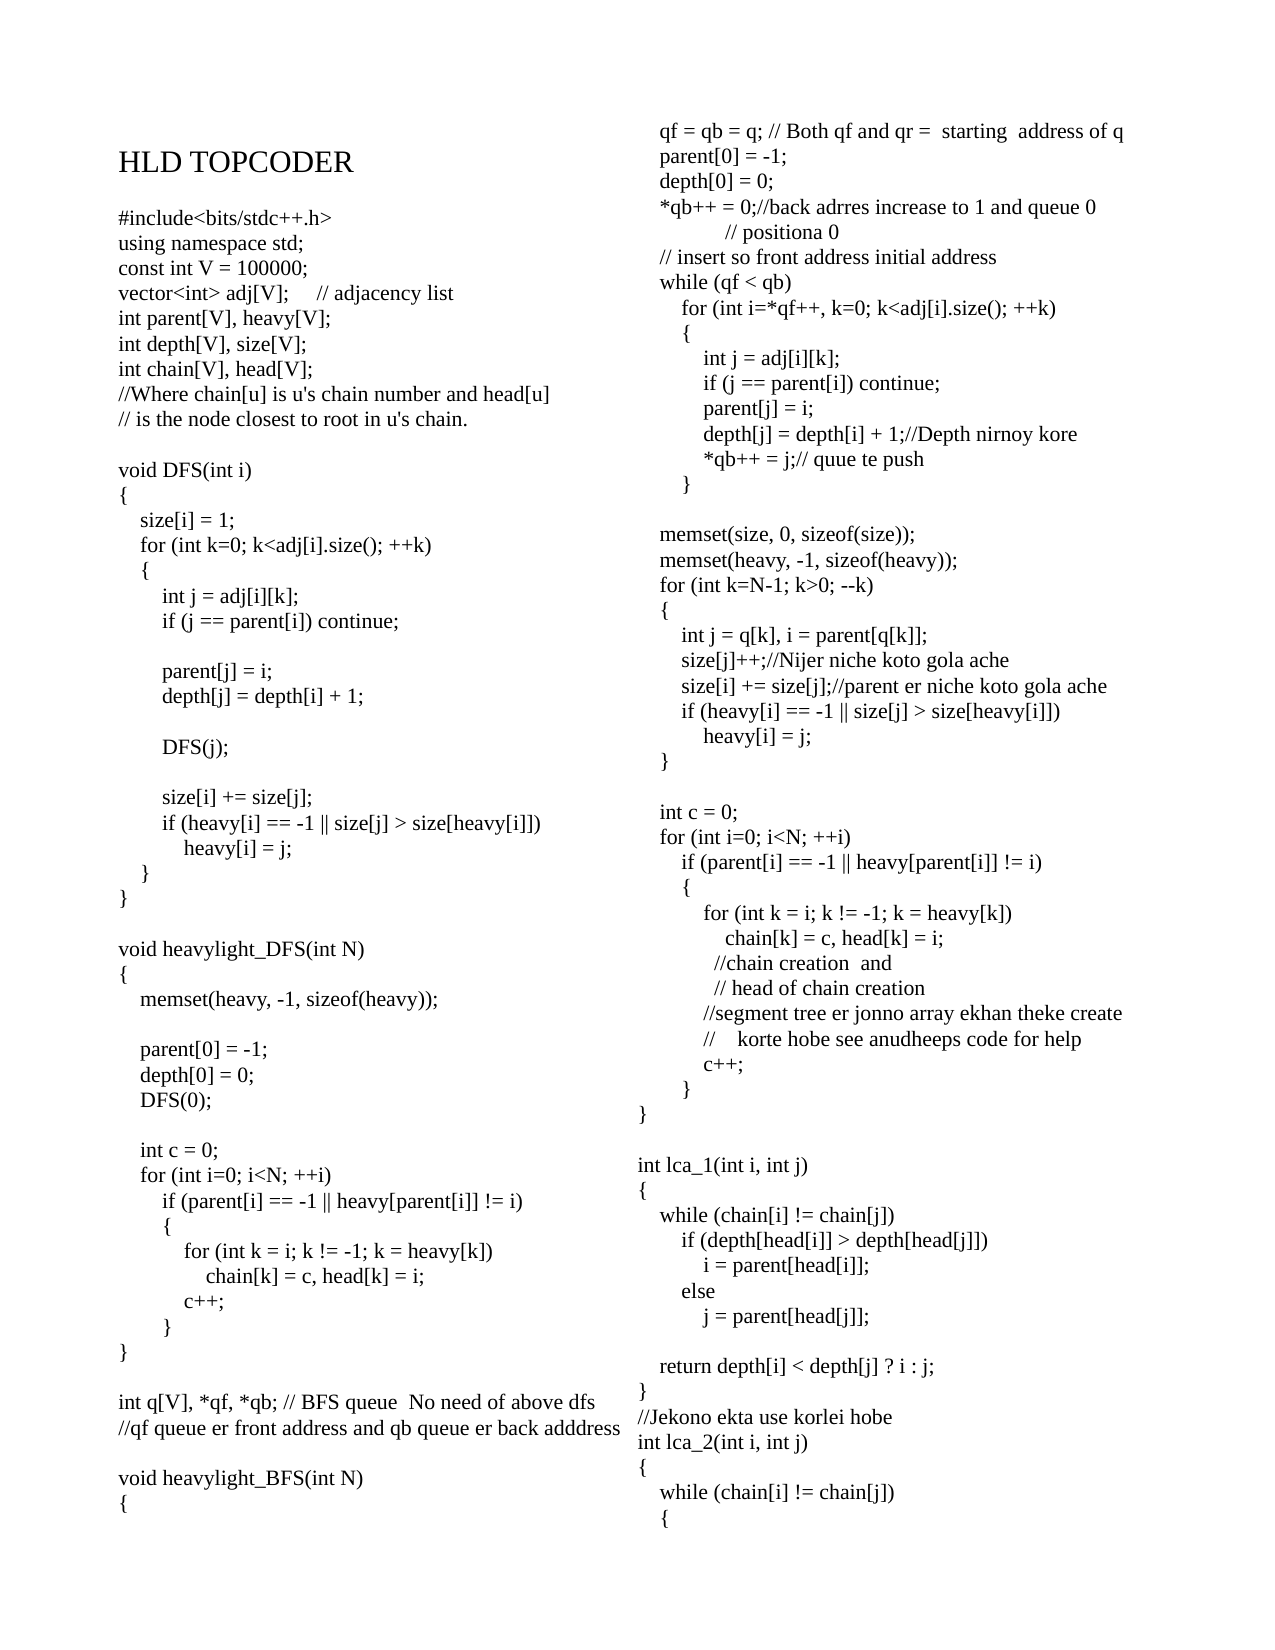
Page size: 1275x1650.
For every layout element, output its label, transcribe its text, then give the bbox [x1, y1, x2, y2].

text HLD TOPCODER [118, 143, 637, 179]
text using namespace std; [118, 230, 637, 255]
text void heavylight_DFS(int N) [118, 936, 637, 961]
text { [637, 1177, 1157, 1202]
text DFS(j); [118, 734, 637, 759]
text *qb++ = 0;//back adrres increase to 1 and queue 0 [637, 194, 1157, 219]
text for (int i=0; i<N; ++i) [637, 824, 1157, 849]
text int j = adj[i][k]; [637, 345, 1157, 370]
text //Jekono ekta use korlei hobe [637, 1404, 1157, 1429]
text } [637, 1101, 1157, 1126]
text int depth[V], size[V]; [118, 331, 637, 356]
text depth[j] = depth[i] + 1; [118, 683, 637, 709]
text } [637, 471, 1157, 496]
text { [637, 320, 1157, 345]
text heavy[i] = j; [118, 835, 637, 860]
text //qf queue er front address and qb queue er back adddress [118, 1414, 637, 1440]
text while (chain[i] != chain[j]) [637, 1479, 1157, 1504]
text i = parent[head[i]]; [637, 1252, 1157, 1278]
text heavy[i] = j; [637, 723, 1157, 748]
text } [118, 1314, 637, 1339]
text int q[V], *qf, *qb; // BFS queue No need of above dfs [118, 1389, 637, 1414]
text while (chain[i] != chain[j]) [637, 1202, 1157, 1227]
text else [637, 1278, 1157, 1303]
text if (heavy[i] == -1 || size[j] > size[heavy[i]]) [118, 809, 637, 835]
text c++; [118, 1288, 637, 1314]
text void DFS(int i) [118, 457, 637, 482]
text if (heavy[i] == -1 || size[j] > size[heavy[i]]) [637, 698, 1157, 723]
text { [118, 557, 637, 583]
text //Where chain[u] is u's chain number and head[u] [118, 381, 637, 406]
text chain[k] = c, head[k] = i; [118, 1263, 637, 1288]
text DFS(0); [118, 1087, 637, 1112]
text vector<int> adj[V]; // adjacency list [118, 280, 637, 305]
text for (int k=0; k<adj[i].size(); ++k) [118, 532, 637, 557]
text if (j == parent[i]) continue; [637, 370, 1157, 395]
text c++; [637, 1051, 1157, 1076]
text parent[j] = i; [637, 395, 1157, 421]
text void heavylight_BFS(int N) [118, 1465, 637, 1490]
text { [637, 874, 1157, 899]
text size[i] += size[j];//parent er niche koto gola ache [637, 673, 1157, 698]
text //segment tree er jonno array ekhan theke create [637, 1000, 1157, 1026]
text size[i] = 1; [118, 507, 637, 532]
text parent[j] = i; [118, 658, 637, 683]
text depth[0] = 0; [637, 168, 1157, 194]
text *qb++ = j;// quue te push [637, 446, 1157, 471]
text parent[0] = -1; [118, 1036, 637, 1062]
text { [118, 961, 637, 986]
text // insert so front address initial address [637, 244, 1157, 269]
text } [118, 885, 637, 910]
text { [118, 1490, 637, 1515]
text while (qf < qb) [637, 269, 1157, 294]
text { [118, 482, 637, 507]
text size[i] += size[j]; [118, 784, 637, 809]
text int parent[V], heavy[V]; [118, 305, 637, 331]
text // is the node closest to root in u's chain. [118, 406, 637, 431]
text // head of chain creation [637, 975, 1157, 1000]
text if (j == parent[i]) continue; [118, 608, 637, 633]
text memset(size, 0, sizeof(size)); [637, 521, 1157, 547]
text const int V = 100000; [118, 255, 637, 280]
text j = parent[head[j]]; [637, 1303, 1157, 1328]
text if (depth[head[i]] > depth[head[j]]) [637, 1227, 1157, 1252]
text int c = 0; [118, 1137, 637, 1162]
text memset(heavy, -1, sizeof(heavy)); [637, 547, 1157, 572]
text int c = 0; [637, 799, 1157, 824]
text return depth[i] < depth[j] ? i : j; [637, 1353, 1157, 1378]
text } [118, 1339, 637, 1364]
text int j = q[k], i = parent[q[k]]; [637, 622, 1157, 647]
text if (parent[i] == -1 || heavy[parent[i]] != i) [637, 849, 1157, 874]
text size[j]++;//Nijer niche koto gola ache [637, 647, 1157, 673]
text // positiona 0 [637, 219, 1157, 244]
text int chain[V], head[V]; [118, 356, 637, 381]
text depth[0] = 0; [118, 1062, 637, 1087]
text { [637, 1504, 1157, 1530]
text for (int k = i; k != -1; k = heavy[k]) [637, 899, 1157, 925]
text for (int k=N-1; k>0; --k) [637, 572, 1157, 597]
text } [118, 860, 637, 885]
text for (int k = i; k != -1; k = heavy[k]) [118, 1238, 637, 1263]
text int j = adj[i][k]; [118, 583, 637, 608]
text } [637, 1076, 1157, 1101]
text { [637, 597, 1157, 622]
text qf = qb = q; // Both qf and qr = starting address of q [637, 118, 1157, 143]
text chain[k] = c, head[k] = i; [637, 925, 1157, 950]
text } [637, 748, 1157, 773]
text if (parent[i] == -1 || heavy[parent[i]] != i) [118, 1188, 637, 1213]
text { [118, 1213, 637, 1238]
text //chain creation and [637, 950, 1157, 975]
text depth[j] = depth[i] + 1;//Depth nirnoy kore [637, 421, 1157, 446]
text // korte hobe see anudheeps code for help [637, 1026, 1157, 1051]
text int lca_2(int i, int j) [637, 1429, 1157, 1454]
text } [637, 1378, 1157, 1404]
text #include<bits/stdc++.h> [118, 204, 637, 230]
text for (int i=0; i<N; ++i) [118, 1162, 637, 1188]
text memset(heavy, -1, sizeof(heavy)); [118, 986, 637, 1011]
text parent[0] = -1; [637, 143, 1157, 168]
text { [637, 1454, 1157, 1479]
text int lca_1(int i, int j) [637, 1152, 1157, 1177]
text for (int i=*qf++, k=0; k<adj[i].size(); ++k) [637, 294, 1157, 320]
